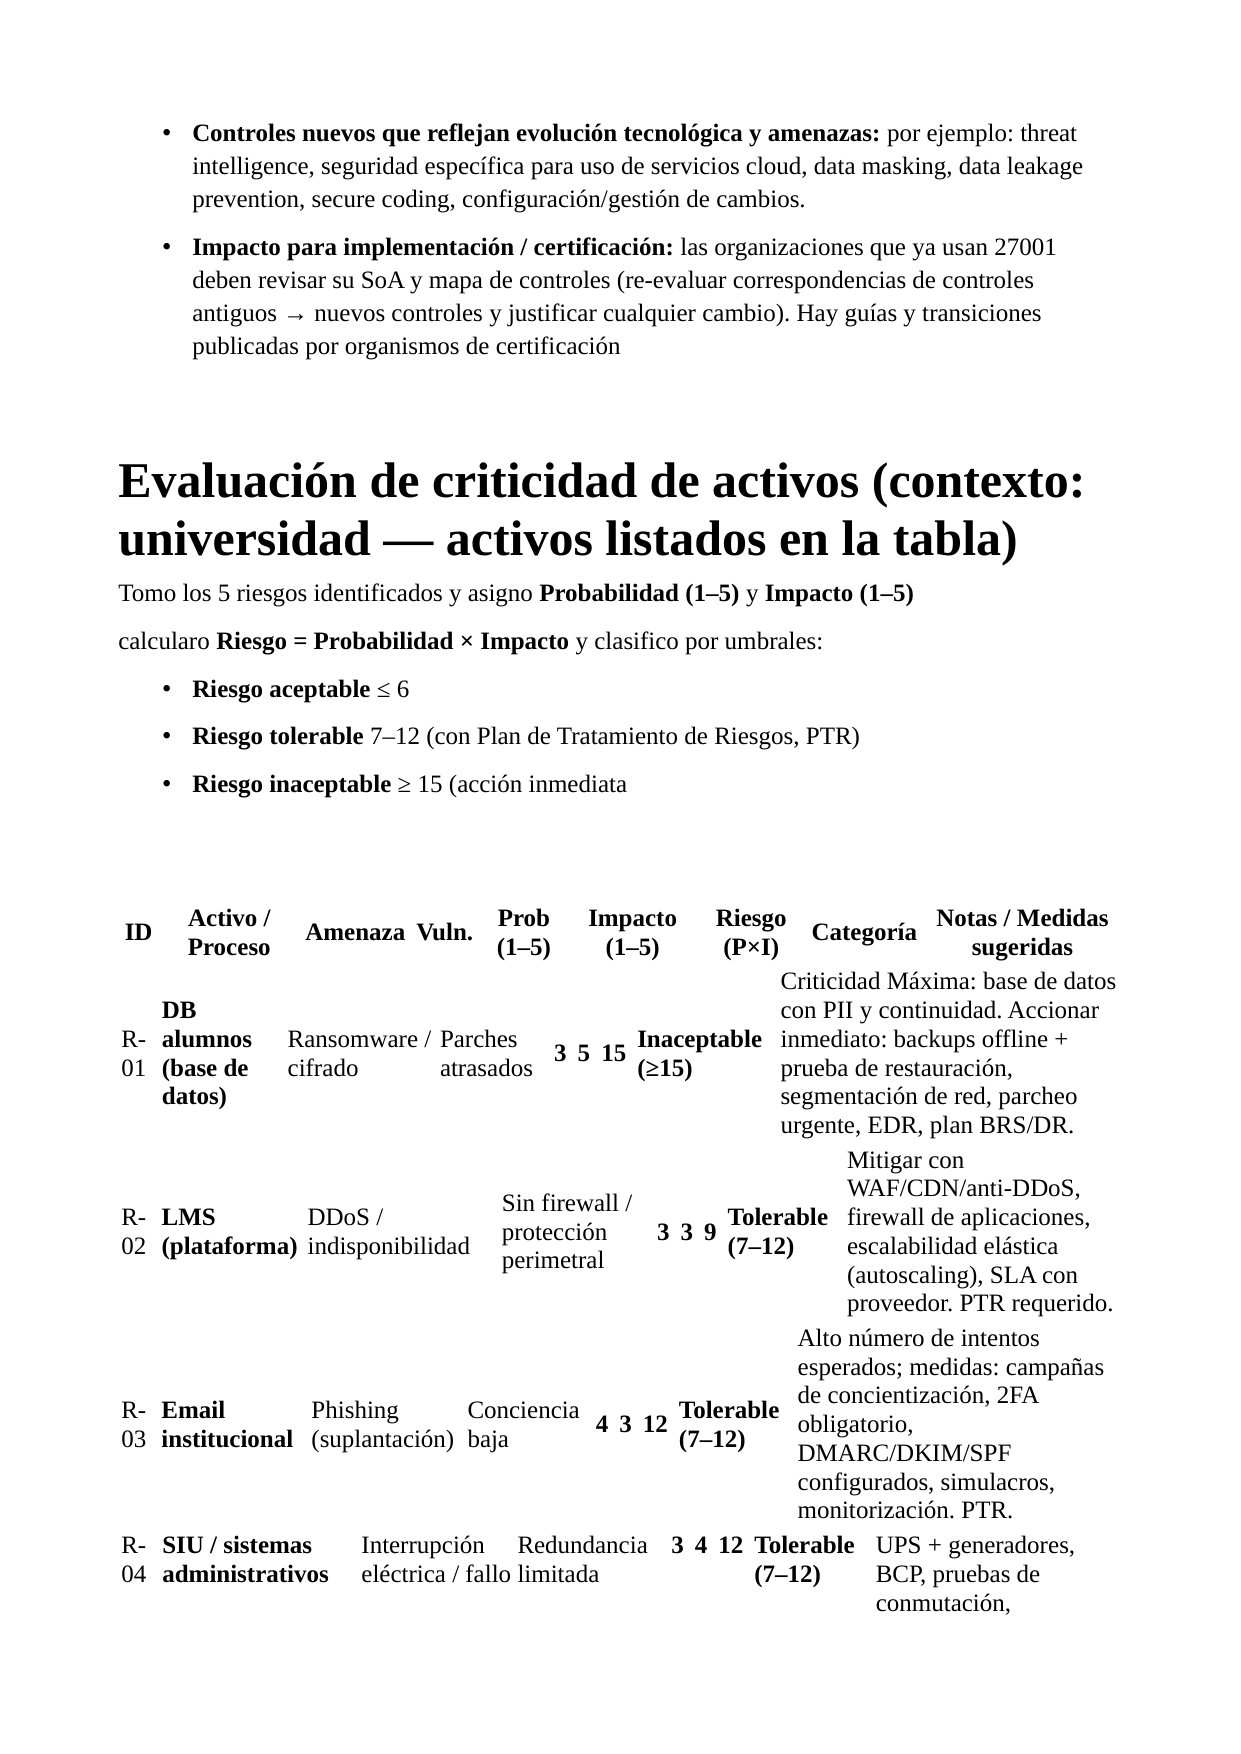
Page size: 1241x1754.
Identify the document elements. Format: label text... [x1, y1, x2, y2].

table_header 3 [654, 1142, 677, 1320]
table_header ID [118, 900, 158, 963]
list Riesgo tolerable 7–12 (con Plan de Tratamiento de Riesgos, PTR) [162, 721, 1122, 750]
table_header Redundancia limitada [514, 1527, 668, 1619]
table_header 9 [701, 1142, 724, 1320]
table_header 12 [715, 1527, 751, 1619]
table_header Tolerable (7–12) [676, 1320, 794, 1527]
table_header Amenaza [300, 900, 411, 963]
table_header Tolerable (7–12) [751, 1527, 873, 1619]
subtitle Evaluación de criticidad de activos (contexto: universidad — activos listados en la tabla) [118, 451, 1122, 566]
table_header R-01 [118, 964, 159, 1142]
list Controles nuevos que reflejan evolución tecnológica y amenazas: por ejemplo: threat intelligence, seguridad específica para uso de servicios cloud, data masking, data leakage prevention, secure coding, configuración/gestión de cambios. [162, 118, 1122, 213]
table_header Email institucional [158, 1320, 308, 1527]
table_header Impacto (1–5) [569, 900, 696, 963]
table_header 5 [575, 964, 598, 1142]
text calcularo Riesgo = Probabilidad × Impacto y clasifico por umbrales: [118, 626, 1122, 655]
table_header Parches atrasados [437, 964, 551, 1142]
table_header Riesgo (P×I) [696, 900, 806, 963]
table_header SIU / sistemas administrativos [159, 1527, 358, 1619]
table_header Conciencia baja [464, 1320, 593, 1527]
table_header R-02 [118, 1142, 158, 1320]
table_header 3 [668, 1527, 692, 1619]
table_header 3 [678, 1142, 701, 1320]
table_header 4 [692, 1527, 715, 1619]
table_header Prob (1–5) [479, 900, 569, 963]
list Riesgo inaceptable ≥ 15 (acción inmediata [162, 769, 1122, 798]
table_header Mitigar con WAF/CDN/anti-DDoS, firewall de aplicaciones, escalabilidad elástica (autoscaling), SLA con proveedor. PTR requerido. [844, 1142, 1122, 1320]
table_header Notas / Medidas sugeridas [923, 900, 1122, 963]
table_header 12 [640, 1320, 676, 1527]
table_header 3 [551, 964, 574, 1142]
table_header Phishing (suplantación) [308, 1320, 464, 1527]
table_header R-03 [118, 1320, 158, 1527]
table_header UPS + generadores, BCP, pruebas de conmutación, [873, 1527, 1122, 1619]
table_header Ransomware / cifrado [285, 964, 437, 1142]
list Riesgo aceptable ≤ 6 [162, 674, 1122, 702]
table_header DDoS / indisponibilidad [305, 1142, 499, 1320]
table_header Sin firewall / protección perimetral [499, 1142, 654, 1320]
table_header 3 [616, 1320, 640, 1527]
table_header Inaceptable (≥15) [634, 964, 777, 1142]
table_header Tolerable (7–12) [725, 1142, 844, 1320]
table_header 4 [593, 1320, 616, 1527]
table_header Interrupción eléctrica / fallo [358, 1527, 514, 1619]
list Impacto para implementación / certificación: las organizaciones que ya usan 27001 deben revisar su SoA y mapa de controles (re-evaluar correspondencias de controles antiguos → nuevos controles y justificar cualquier cambio). Hay guías y transiciones publicadas por organismos de certificación [162, 232, 1122, 359]
table_header 15 [598, 964, 634, 1142]
table_header Alto número de intentos esperados; medidas: campañas de concientización, 2FA obligatorio, DMARC/DKIM/SPF configurados, simulacros, monitorización. PTR. [795, 1320, 1122, 1527]
table_header DB alumnos (base de datos) [159, 964, 284, 1142]
table_header LMS (plataforma) [159, 1142, 304, 1320]
table_header Vuln. [411, 900, 478, 963]
text Tomo los 5 riesgos identificados y asigno Probabilidad (1–5) y Impacto (1–5) [118, 578, 1122, 607]
table_header Criticidad Máxima: base de datos con PII y continuidad. Accionar inmediato: backups offline + prueba de restauración, segmentación de red, parcheo urgente, EDR, plan BRS/DR. [778, 964, 1122, 1142]
table_header Categoría [806, 900, 922, 963]
table_header R-04 [118, 1527, 159, 1619]
table_header Activo / Proceso [159, 900, 299, 963]
